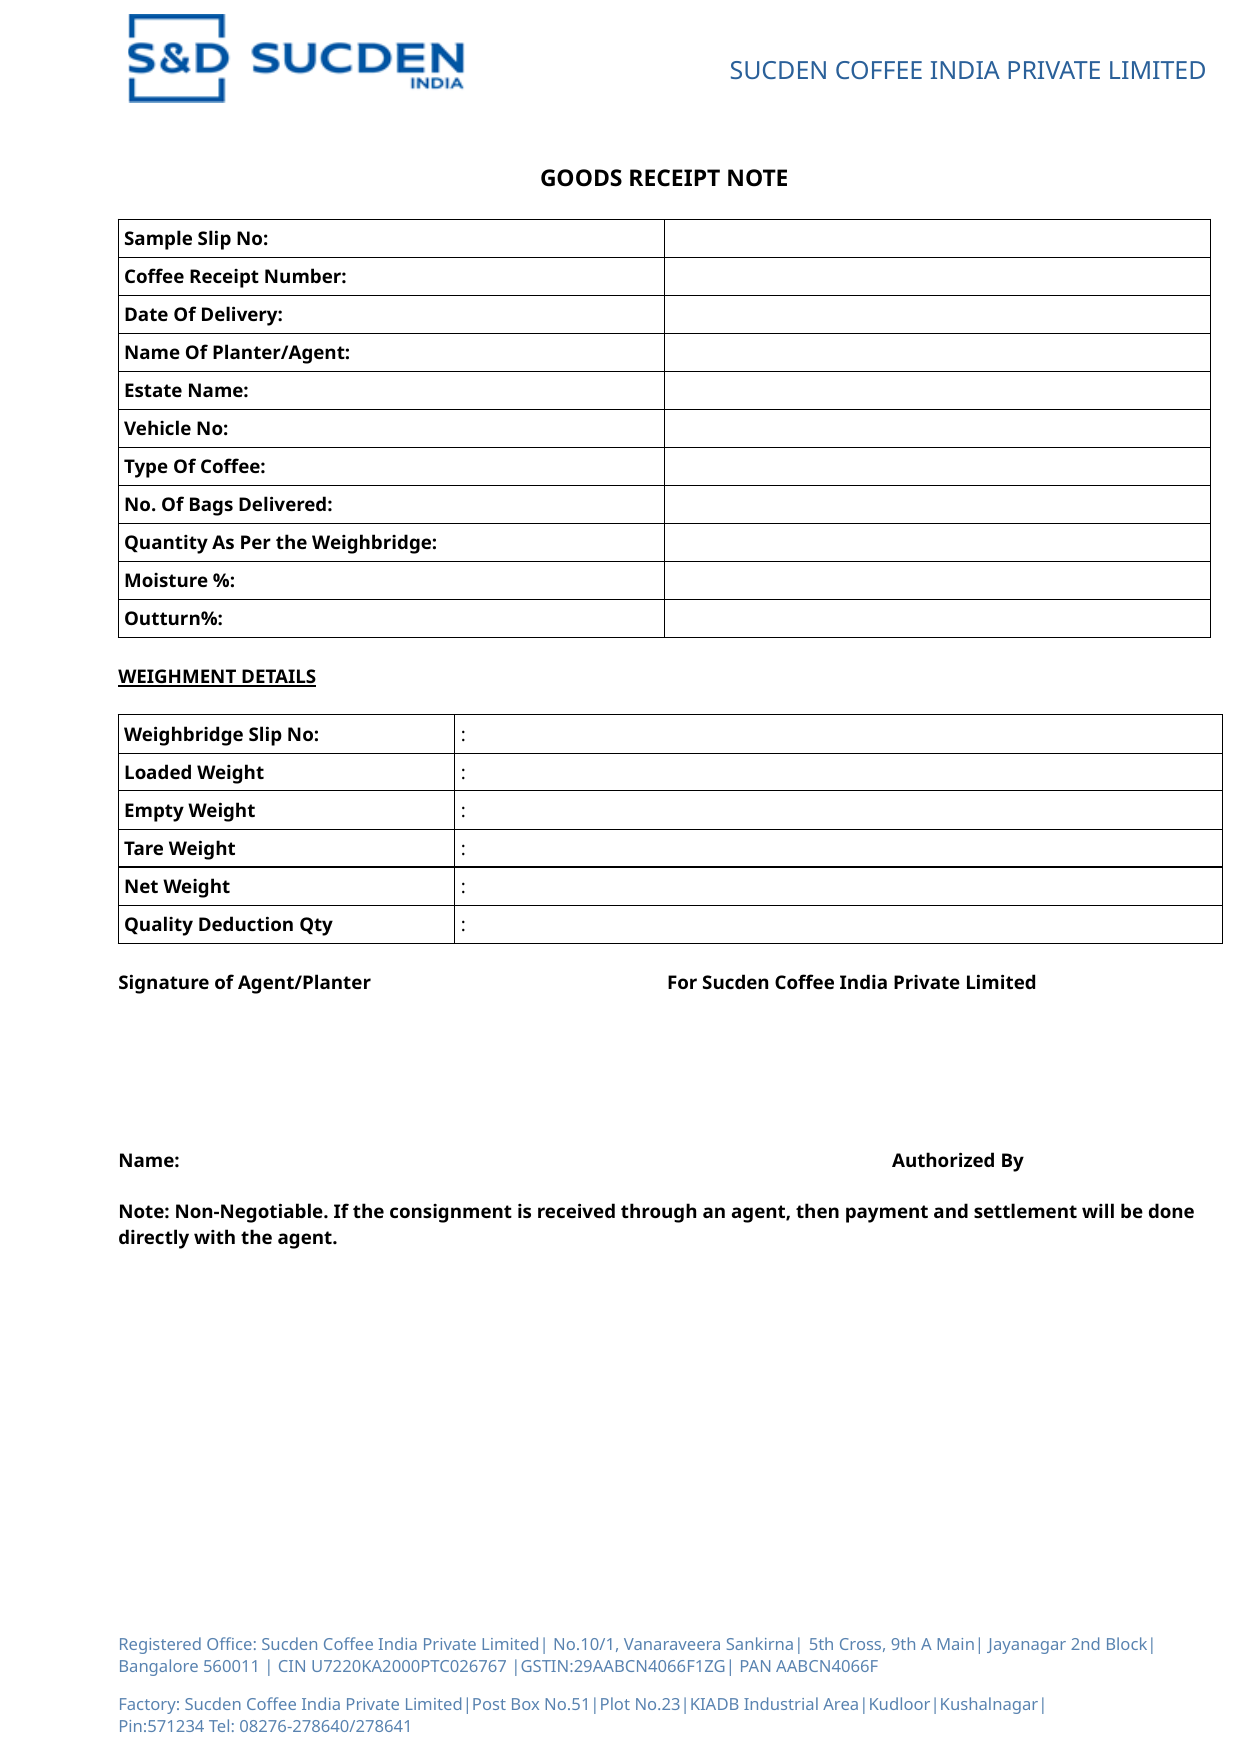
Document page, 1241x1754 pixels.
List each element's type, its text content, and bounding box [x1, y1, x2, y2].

table_cell Date Of Delivery: [119, 296, 664, 333]
table_cell Moisture %: [119, 562, 664, 599]
table_cell Vehicle No: [119, 410, 664, 447]
table_cell <o.partner_id.estate_name> [665, 372, 1210, 409]
table_cell : <'{:,}'.format(int(o.total_init_qty))> [455, 868, 1222, 904]
table_cell <"{:.2f}".format(get_data_quality(o)[1])> [665, 600, 1210, 637]
table_cell Empty Weight [119, 791, 454, 828]
text Name: <o.partner_id.name> Authorized By [118, 1148, 1210, 1173]
table_cell <o.product_id.display_wb> [665, 448, 1210, 485]
table_cell : <'{:,}'.format(int(o.first_weight))> [455, 754, 1222, 790]
table_cell : <'{:,}'.format(int(o.tare_weight))> [455, 830, 1222, 866]
table_header : <o.origin> [455, 715, 1222, 752]
text Note: Non-Negotiable. If the consignment is received through an agent, then payment and settlement will be done directly with the agent. [118, 1199, 1210, 1250]
table_cell Outturn%: [119, 600, 664, 637]
text WEIGHMENT DETAILS [118, 663, 1210, 689]
table_cell <o.partner_id.name> [665, 334, 1210, 371]
table_cell Loaded Weight [119, 754, 454, 790]
table_cell <int(o.total_bag)> [665, 486, 1210, 523]
table_cell : <'{:,}'.format(int(o.second_weight))> [455, 791, 1222, 828]
picture [128, 14, 465, 103]
table_cell Type Of Coffee: [119, 448, 664, 485]
table_header Sample Slip No: [119, 220, 664, 257]
text Signature of Agent/Planter For Sucden Coffee India Private Limited [118, 969, 1210, 994]
table_cell No. Of Bags Delivered: [119, 486, 664, 523]
table_cell <'{:,}'.format(int(o.total_init_qty))> [665, 524, 1210, 561]
table_cell Tare Weight [119, 830, 454, 866]
text GOODS RECEIPT NOTE [118, 162, 1210, 193]
table_cell Quantity As Per the Weighbridge: [119, 524, 664, 561]
table_cell Quality Deduction Qty [119, 906, 454, 942]
table_cell Coffee Receipt Number: [119, 258, 664, 294]
table_cell Estate Name: [119, 372, 664, 409]
table_header Weighbridge Slip No: [119, 715, 454, 752]
table_cell Net Weight [119, 868, 454, 904]
table_cell <"{:.2f}".format(get_data_quality(o)[0])> [665, 562, 1210, 599]
table_cell <o.name> [665, 258, 1210, 294]
table_cell : <'{:,}'.format(int(o.deduction_qty))> [455, 906, 1222, 942]
table_cell <get_date(o.date_done)> [665, 296, 1210, 333]
table_header <o.quality_slip_no> [665, 220, 1210, 257]
table_cell <o.vehicle_no> [665, 410, 1210, 447]
table_cell Name Of Planter/Agent: [119, 334, 664, 371]
